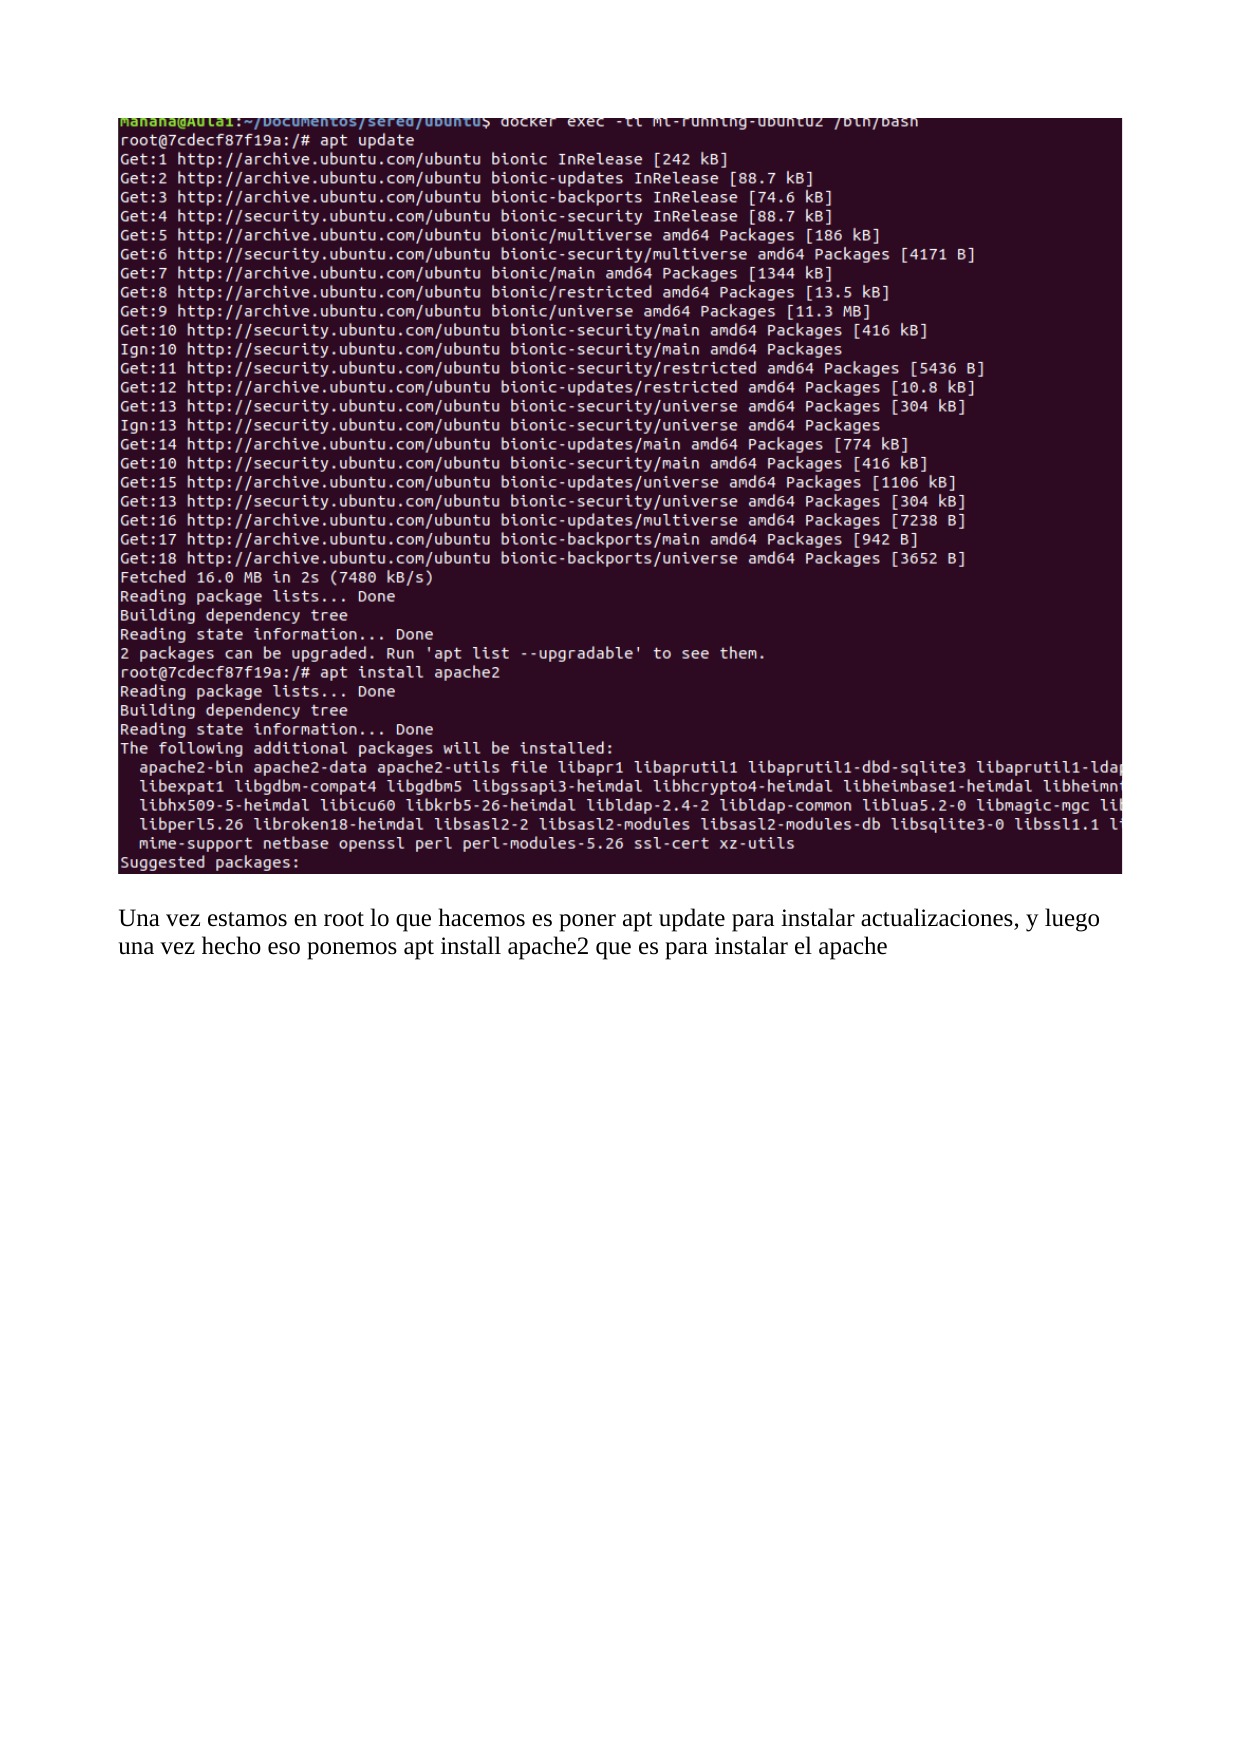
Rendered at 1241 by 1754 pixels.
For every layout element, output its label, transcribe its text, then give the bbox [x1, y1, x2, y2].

picture [118, 118, 1123, 874]
text Una vez estamos en root lo que hacemos es poner apt update para instalar actualizaciones, y luego una vez hecho eso ponemos apt install apache2 que es para instalar el apache [118, 903, 1122, 960]
